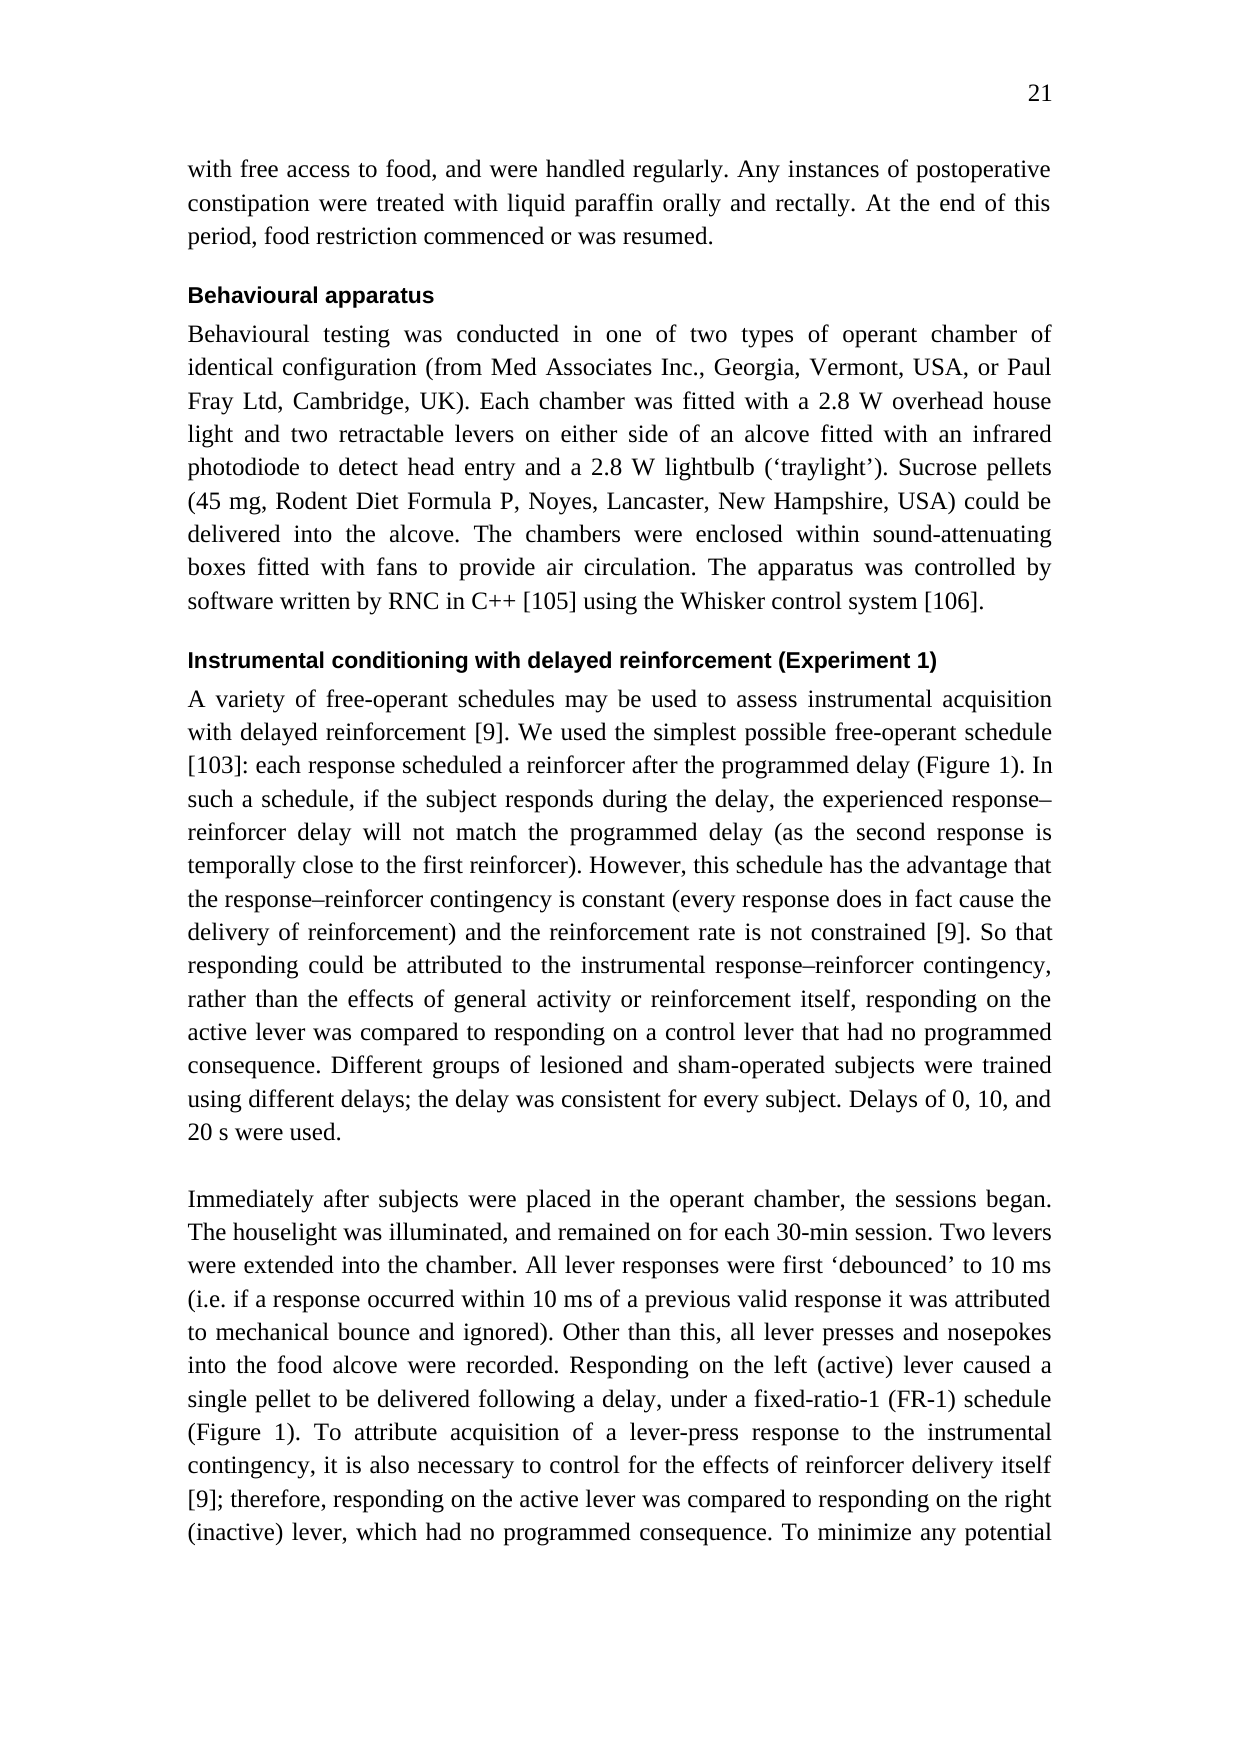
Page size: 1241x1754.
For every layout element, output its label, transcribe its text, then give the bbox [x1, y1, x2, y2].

text Behavioural testing was conducted in one of two types of operant chamber of identical configuration (from Med Associates Inc., Georgia, Vermont, USA, or Paul Fray Ltd, Cambridge, UK). Each chamber was fitted with a 2.8 W overhead house light and two retractable levers on either side of an alcove fitted with an infrared photodiode to detect head entry and a 2.8 W lightbulb (‘traylight’). Sucrose pellets (45 mg, Rodent Diet Formula P, Noyes, Lancaster, New Hampshire, USA) could be delivered into the alcove. The chambers were enclosed within sound-attenuating boxes fitted with fans to provide air circulation. The apparatus was controlled by software written by RNC in C++ [105] using the Whisker control system [106]. [187, 314, 1053, 614]
subtitle Behavioural apparatus [187, 275, 1053, 308]
subtitle Instrumental conditioning with delayed reinforcement (Experiment 1) [187, 639, 1053, 673]
text Immediately after subjects were placed in the operant chamber, the sessions began. The houselight was illuminated, and remained on for each 30-min session. Two levers were extended into the chamber. All lever responses were first ‘debounced’ to 10 ms (i.e. if a response occurred within 10 ms of a previous valid response it was attributed to mechanical bounce and ignored). Other than this, all lever presses and nosepokes into the food alcove were recorded. Responding on the left (active) lever caused a single pellet to be delivered following a delay, under a fixed-ratio-1 (FR-1) schedule (Figure 1). To attribute acquisition of a lever-press response to the instrumental contingency, it is also necessary to control for the effects of reinforcer delivery itself [9]; therefore, responding on the active lever was compared to responding on the right (inactive) lever, which had no programmed consequence. To minimize any potential [187, 1179, 1053, 1546]
text A variety of free-operant schedules may be used to assess instrumental acquisition with delayed reinforcement [9]. We used the simplest possible free-operant schedule [103]: each response scheduled a reinforcer after the programmed delay (Figure 1). In such a schedule, if the subject responds during the delay, the experienced response–reinforcer delay will not match the programmed delay (as the second response is temporally close to the first reinforcer). However, this schedule has the advantage that the response–reinforcer contingency is constant (every response does in fact cause the delivery of reinforcement) and the reinforcement rate is not constrained [9]. So that responding could be attributed to the instrumental response–reinforcer contingency, rather than the effects of general activity or reinforcement itself, responding on the active lever was compared to responding on a control lever that had no programmed consequence. Different groups of lesioned and sham-operated subjects were trained using different delays; the delay was consistent for every subject. Delays of 0, 10, and 20 s were used. [187, 679, 1053, 1146]
text with free access to food, and were handled regularly. Any instances of postoperative constipation were treated with liquid paraffin orally and rectally. At the end of this period, food restriction commenced or was resumed. [187, 150, 1053, 250]
